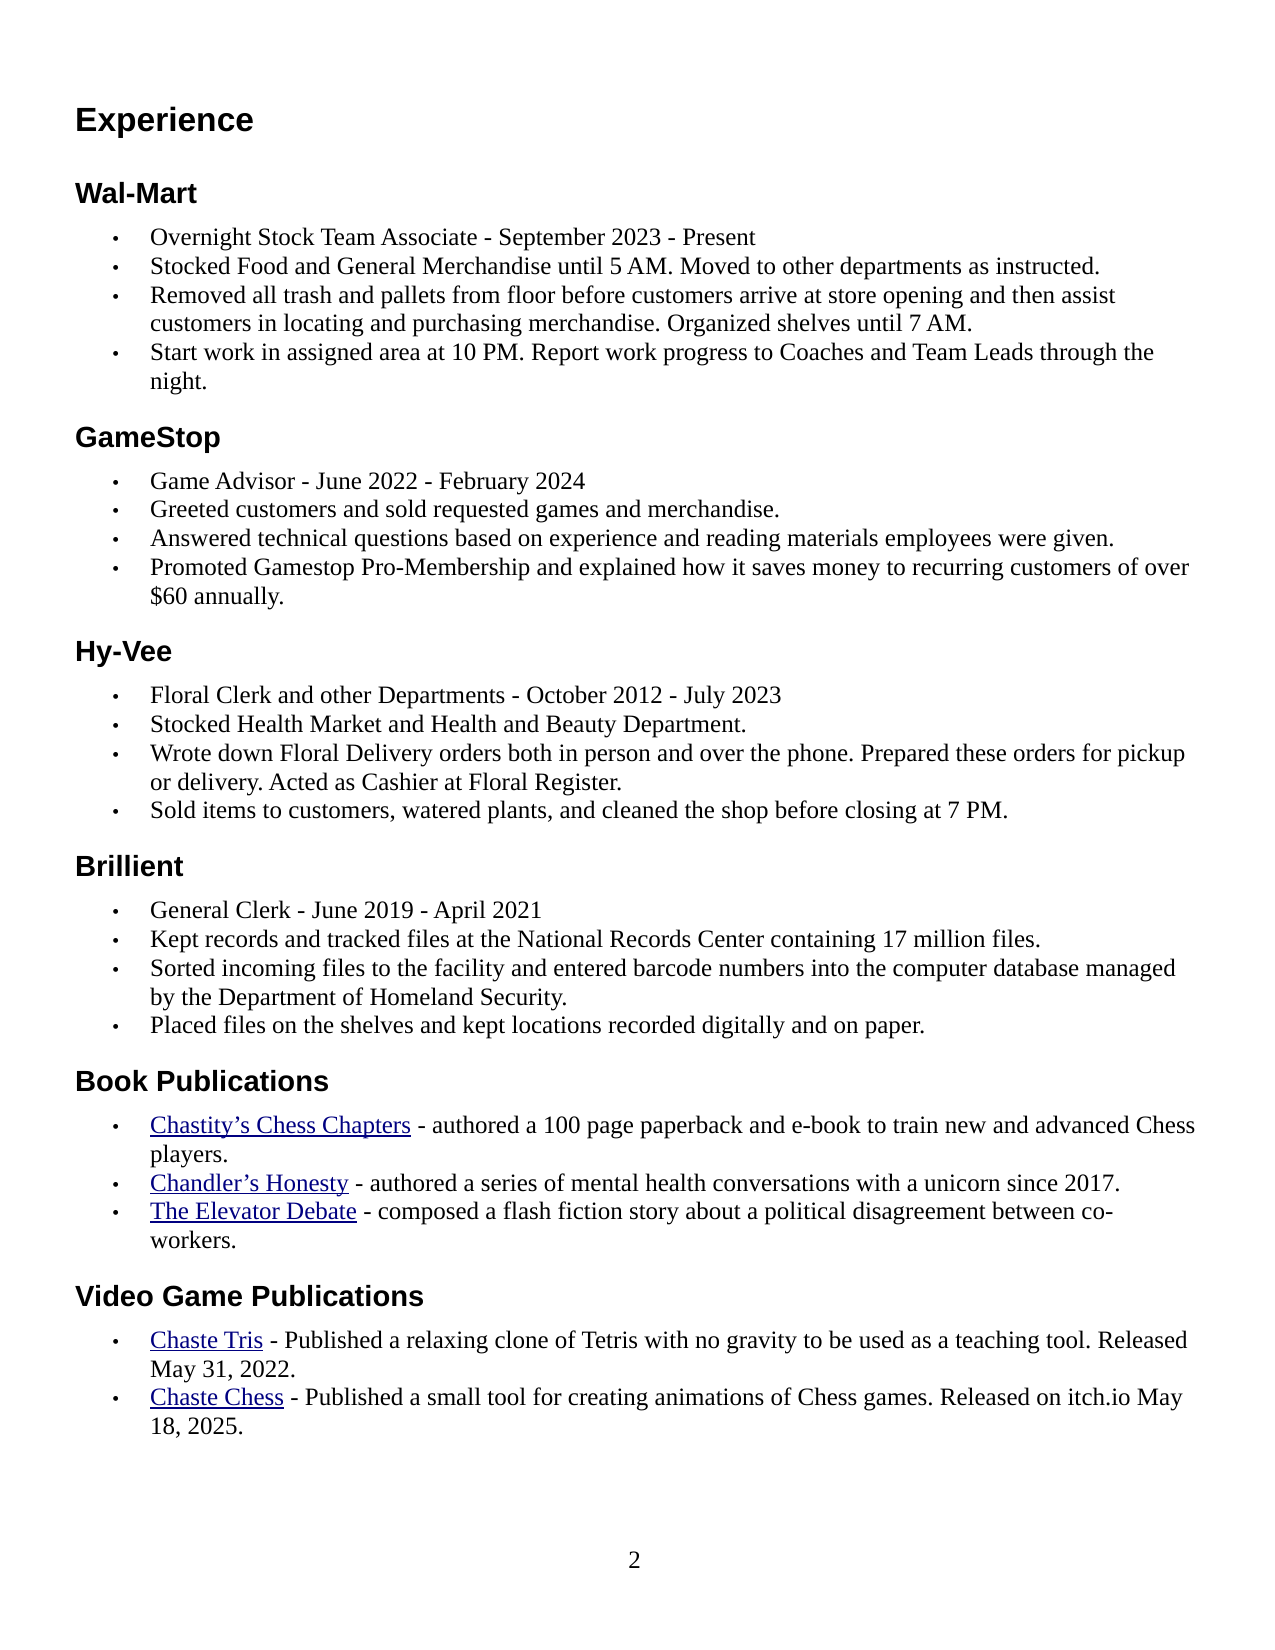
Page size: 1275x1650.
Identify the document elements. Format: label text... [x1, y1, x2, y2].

subtitle Experience [75, 100, 1200, 139]
list Removed all trash and pallets from floor before customers arrive at store opening and then assist customers in locating and purchasing merchandise. Organized shelves until 7 AM. [112, 280, 1200, 337]
list Greeted customers and sold requested games and merchandise. [112, 494, 1200, 523]
list The Elevator Debate - composed a flash fiction story about a political disagreement between co-workers. [112, 1196, 1200, 1254]
list Kept records and tracked files at the National Records Center containing 17 million files. [112, 924, 1200, 953]
subtitle GameStop [75, 420, 1200, 453]
list Stocked Food and General Merchandise until 5 AM. Moved to other departments as instructed. [112, 251, 1200, 280]
list Chaste Tris - Published a relaxing clone of Tetris with no gravity to be used as a teaching tool. Released May 31, 2022. [112, 1325, 1200, 1382]
list Floral Clerk and other Departments - October 2012 - July 2023 [112, 681, 1200, 709]
list Start work in assigned area at 10 PM. Report work progress to Coaches and Team Leads through the night. [112, 337, 1200, 395]
list Sold items to customers, watered plants, and cleaned the shop before closing at 7 PM. [112, 796, 1200, 824]
subtitle Brillient [75, 849, 1200, 883]
subtitle Hy-Vee [75, 634, 1200, 668]
list Stocked Health Market and Health and Beauty Department. [112, 709, 1200, 738]
list Sorted incoming files to the facility and entered barcode numbers into the computer database managed by the Department of Homeland Security. [112, 953, 1200, 1010]
list Chaste Chess - Published a small tool for creating animations of Chess games. Released on itch.io May 18, 2025. [112, 1382, 1200, 1440]
list Overnight Stock Team Associate - September 2023 - Present [112, 222, 1200, 251]
subtitle Book Publications [75, 1064, 1200, 1098]
list Promoted Gamestop Pro-Membership and explained how it saves money to recurring customers of over $60 annually. [112, 552, 1200, 609]
list Game Advisor - June 2022 - February 2024 [112, 466, 1200, 494]
list Chastity’s Chess Chapters - authored a 100 page paperback and e-book to train new and advanced Chess players. [112, 1110, 1200, 1168]
list General Clerk - June 2019 - April 2021 [112, 895, 1200, 924]
subtitle Video Game Publications [75, 1279, 1200, 1312]
list Wrote down Floral Delivery orders both in person and over the phone. Prepared these orders for pickup or delivery. Acted as Cashier at Floral Register. [112, 738, 1200, 796]
subtitle Wal-Mart [75, 176, 1200, 210]
list Placed files on the shelves and kept locations recorded digitally and on paper. [112, 1010, 1200, 1039]
list Answered technical questions based on experience and reading materials employees were given. [112, 523, 1200, 552]
list Chandler’s Honesty - authored a series of mental health conversations with a unicorn since 2017. [112, 1168, 1200, 1196]
